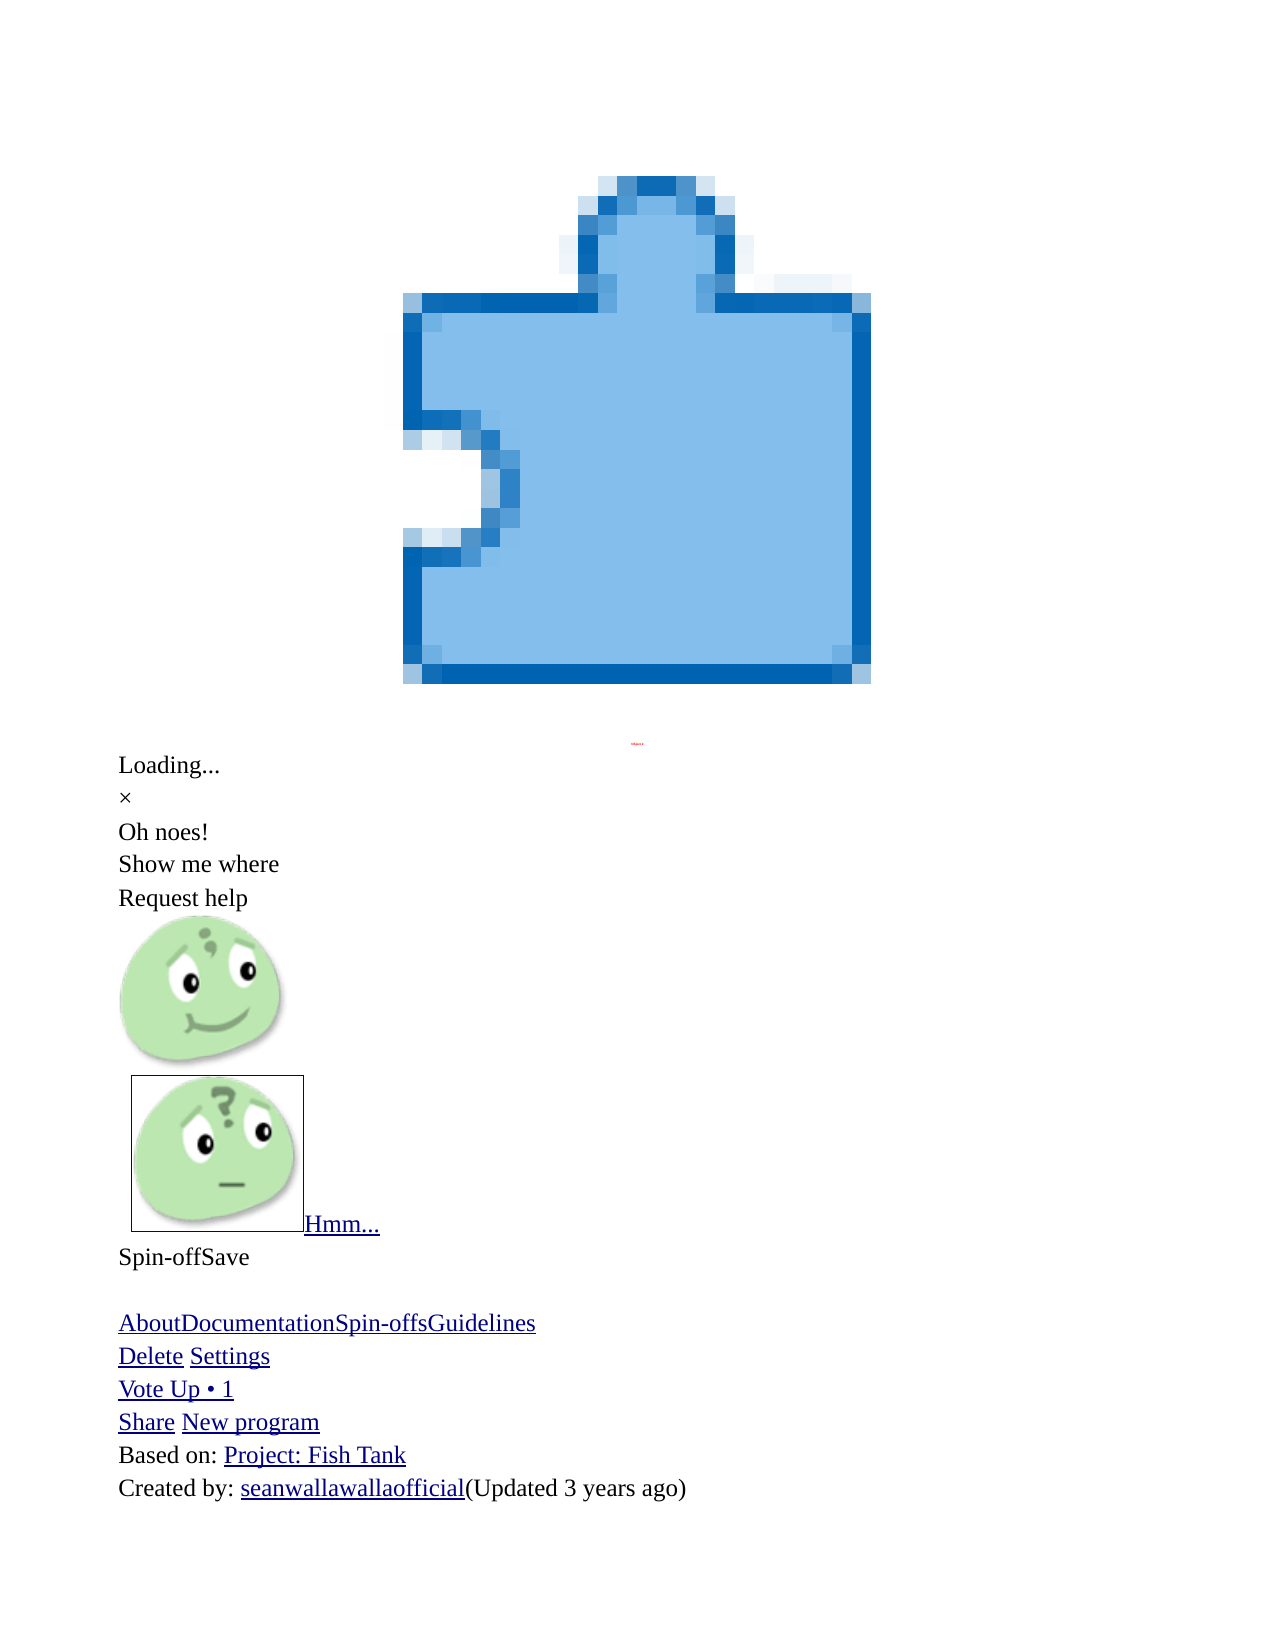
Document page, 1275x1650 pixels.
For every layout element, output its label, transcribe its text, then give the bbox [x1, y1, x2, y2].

text Share New program [118, 1407, 1157, 1436]
text × [118, 783, 1157, 812]
text Spin-offSave [118, 1242, 1157, 1271]
text Created by: seanwallawallaofficial(Updated 3 years ago) [118, 1473, 1157, 1502]
picture [118, 915, 289, 1071]
text Vote Up • 1 [118, 1374, 1157, 1403]
text Loading... [118, 751, 1157, 779]
picture [132, 1076, 303, 1231]
text Oh noes! [118, 817, 1157, 845]
text Request help [118, 883, 1157, 911]
text Based on: Project: Fish Tank [118, 1440, 1157, 1469]
text Show me where [118, 849, 1157, 878]
text Delete Settings [118, 1341, 1157, 1370]
text Hmm... [131, 1074, 1157, 1238]
text AboutDocumentationSpin-offsGuidelines [118, 1308, 1157, 1337]
